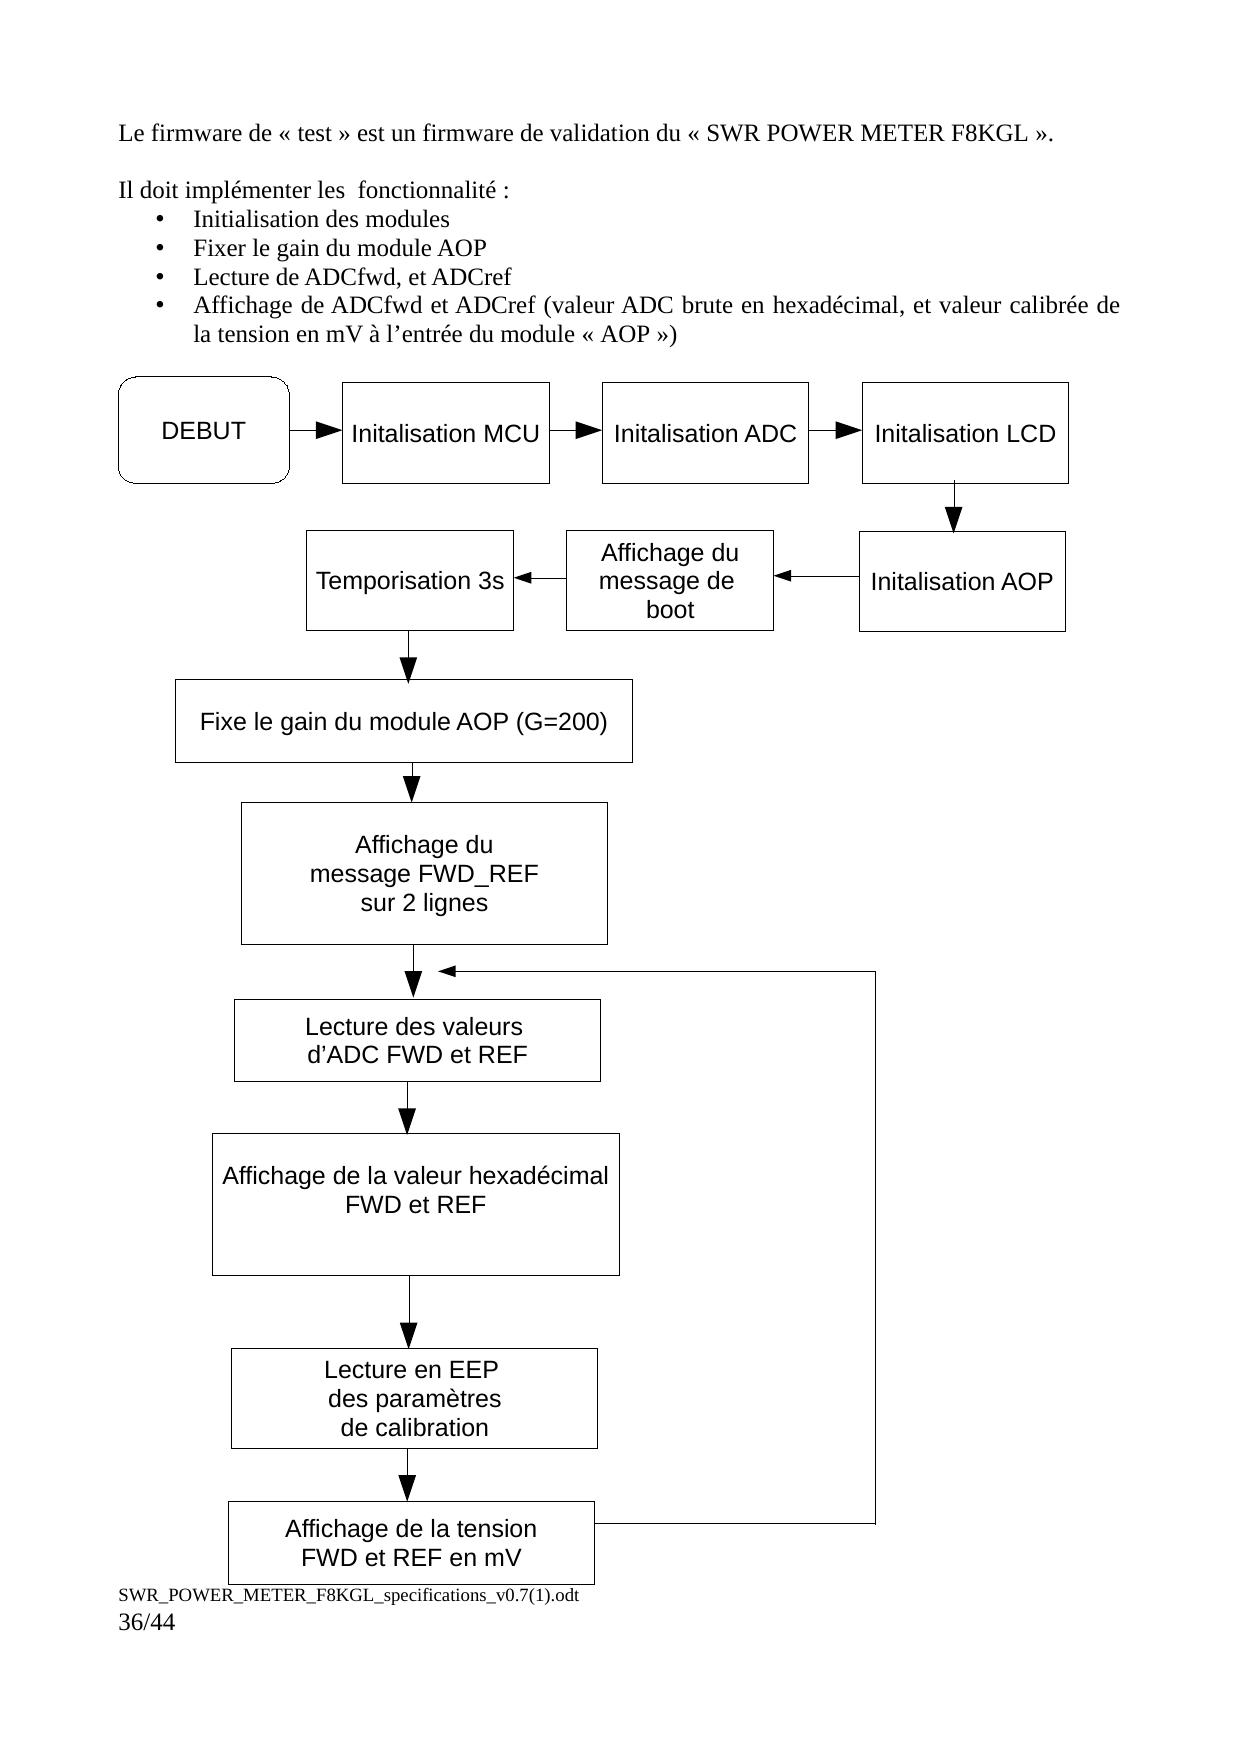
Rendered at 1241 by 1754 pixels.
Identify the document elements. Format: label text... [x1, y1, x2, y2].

text Il doit implémenter les fonctionnalité : [118, 176, 1122, 204]
list Lecture de ADCfwd, et ADCref [156, 262, 1122, 291]
list Initialisation des modules [156, 204, 1122, 233]
list Affichage de ADCfwd et ADCref (valeur ADC brute en hexadécimal, et valeur calibrée de la tension en mV à l’entrée du module « AOP ») [156, 291, 1122, 348]
text Le firmware de « test » est un firmware de validation du « SWR POWER METER F8KGL ». [118, 118, 1122, 147]
list Fixer le gain du module AOP [156, 233, 1122, 262]
